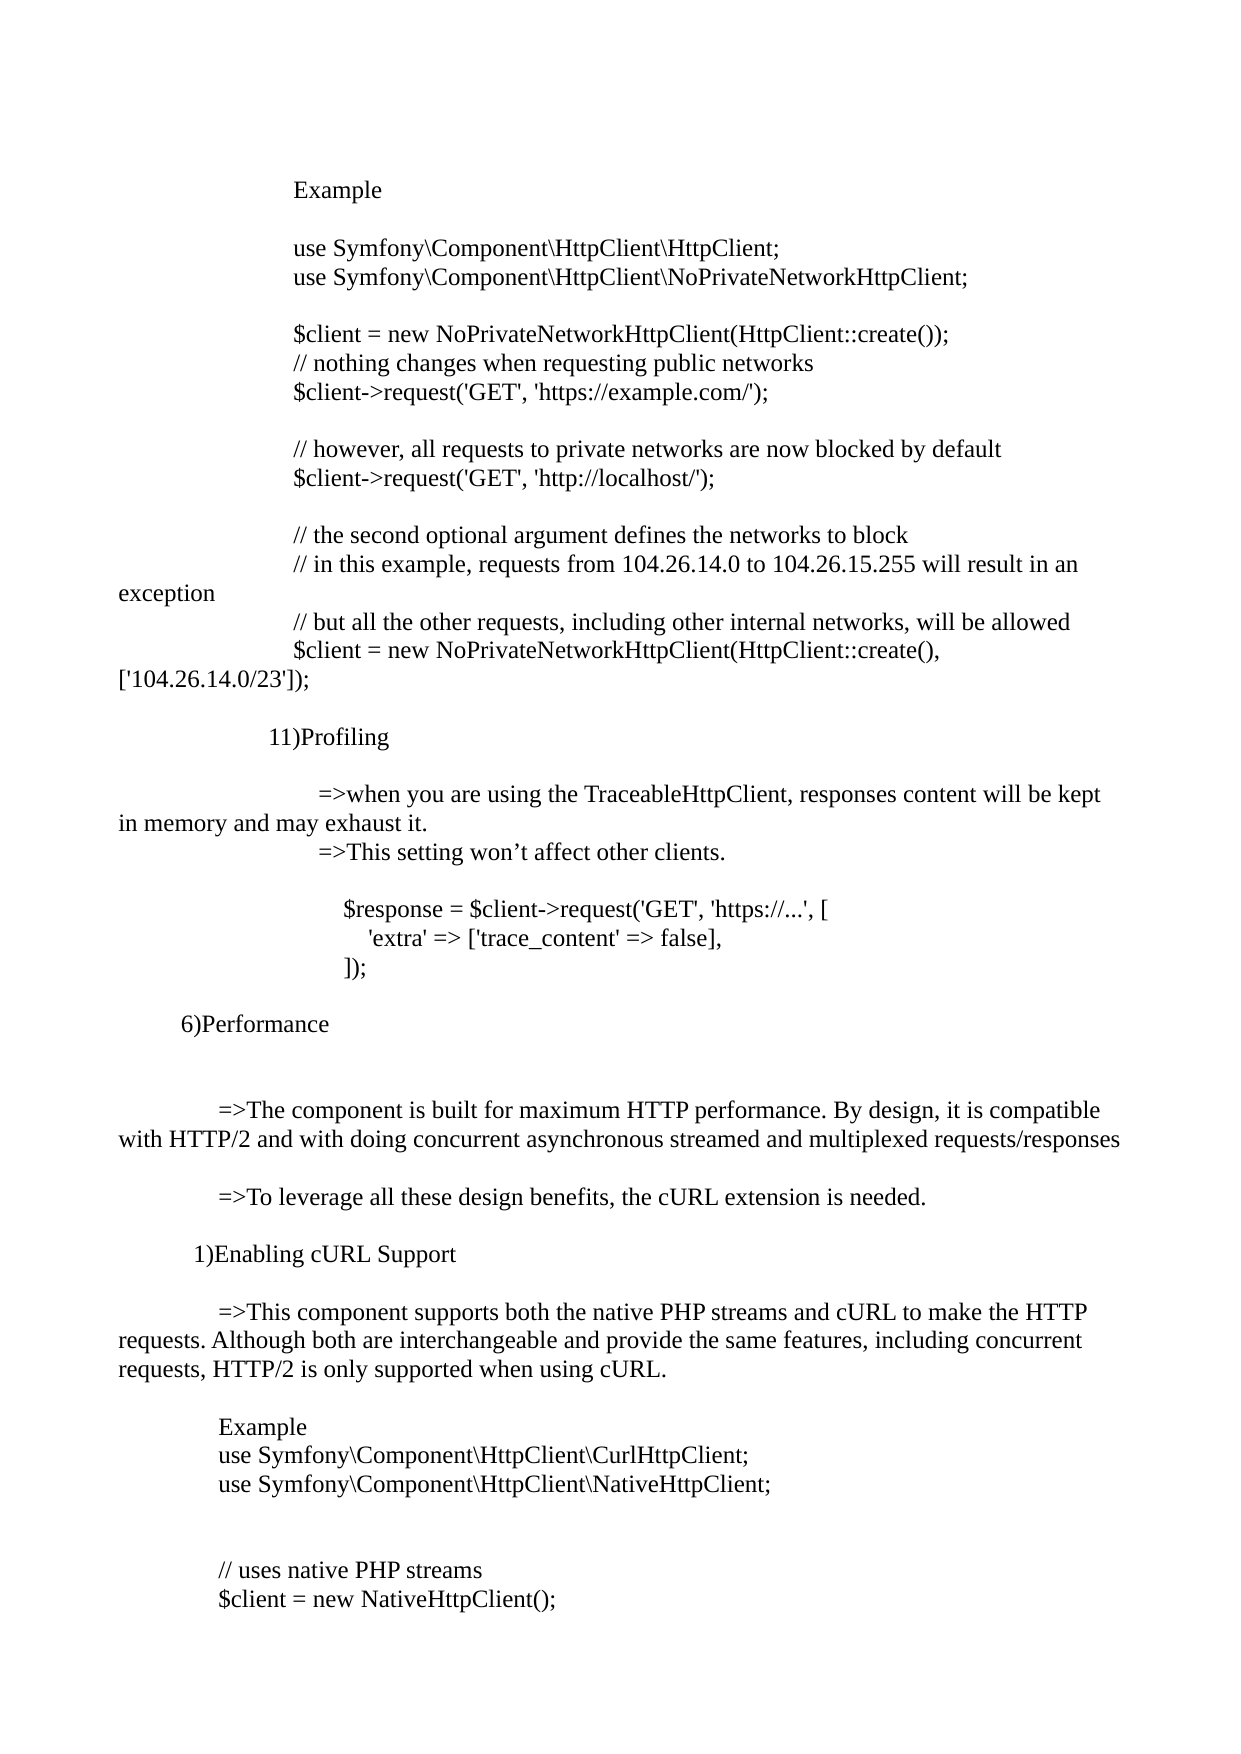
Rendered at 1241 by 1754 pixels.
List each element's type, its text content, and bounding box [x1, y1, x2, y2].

text =>To leverage all these design benefits, the cURL extension is needed. [118, 1182, 1122, 1211]
text // the second optional argument defines the networks to block [118, 521, 1122, 549]
text use Symfony\Component\HttpClient\NativeHttpClient; [118, 1469, 1122, 1498]
text $response = $client->request('GET', 'https://...', [ [118, 894, 1122, 923]
text $client->request('GET', 'http://localhost/'); [118, 463, 1122, 492]
text $client = new NoPrivateNetworkHttpClient(HttpClient::create()); [118, 319, 1122, 348]
text 6)Performance [118, 1009, 1122, 1038]
text =>This component supports both the native PHP streams and cURL to make the HTTP requests. Although both are interchangeable and provide the same features, including concurrent requests, HTTP/2 is only supported when using cURL. [118, 1297, 1122, 1383]
text $client = new NativeHttpClient(); [118, 1584, 1122, 1613]
text // uses native PHP streams [118, 1556, 1122, 1584]
text 11)Profiling [118, 722, 1122, 751]
text use Symfony\Component\HttpClient\HttpClient; [118, 233, 1122, 262]
text // in this example, requests from 104.26.14.0 to 104.26.15.255 will result in an exception [118, 549, 1122, 607]
text =>This setting won’t affect other clients. [118, 837, 1122, 866]
text use Symfony\Component\HttpClient\CurlHttpClient; [118, 1441, 1122, 1469]
text $client->request('GET', 'https://example.com/'); [118, 377, 1122, 406]
text Example [118, 1412, 1122, 1441]
text =>when you are using the TraceableHttpClient, responses content will be kept in memory and may exhaust it. [118, 779, 1122, 837]
text $client = new NoPrivateNetworkHttpClient(HttpClient::create(), ['104.26.14.0/23']); [118, 636, 1122, 693]
text Example [118, 176, 1122, 204]
text 1)Enabling cURL Support [118, 1239, 1122, 1268]
text // however, all requests to private networks are now blocked by default [118, 434, 1122, 463]
text 'extra' => ['trace_content' => false], [118, 923, 1122, 952]
text =>The component is built for maximum HTTP performance. By design, it is compatible with HTTP/2 and with doing concurrent asynchronous streamed and multiplexed requests/responses [118, 1096, 1122, 1153]
text // but all the other requests, including other internal networks, will be allowed [118, 607, 1122, 636]
text // nothing changes when requesting public networks [118, 348, 1122, 377]
text ]); [118, 952, 1122, 981]
text use Symfony\Component\HttpClient\NoPrivateNetworkHttpClient; [118, 262, 1122, 291]
